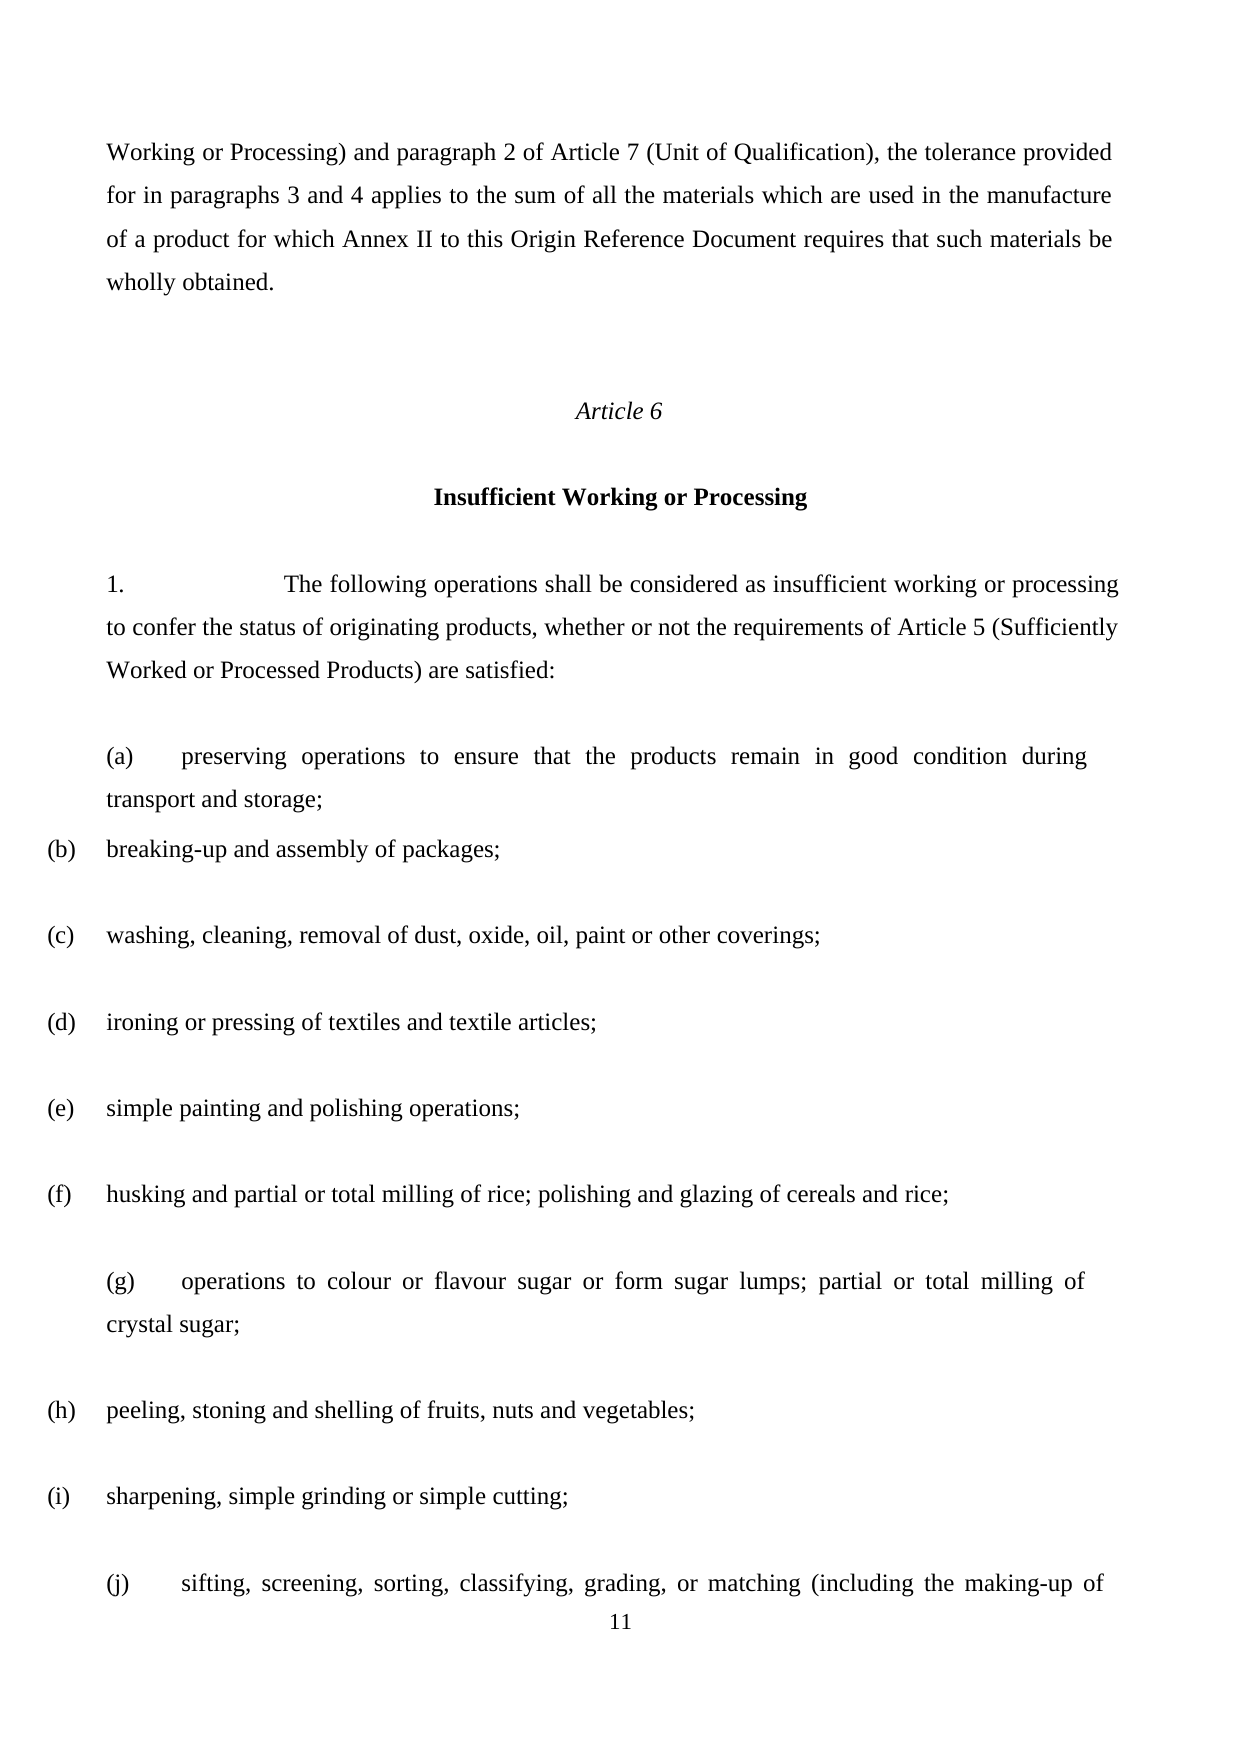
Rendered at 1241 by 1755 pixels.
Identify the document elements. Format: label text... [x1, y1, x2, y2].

list The following operations shall be considered as insufficient working or processing to confer the status of originating products, whether or not the requirements of Article 5 (Sufficiently Worked or Processed Products) are satisfied: [106, 569, 1120, 684]
list sifting, screening, sorting, classifying, grading, or matching (including the making-up of [106, 1568, 1105, 1596]
list sharpening, simple grinding or simple cutting; [47, 1481, 1134, 1510]
text Article 6 [146, 396, 1094, 425]
list ironing or pressing of textiles and textile articles; [47, 1007, 1134, 1036]
list breaking-up and assembly of packages; [47, 834, 1134, 863]
list husking and partial or total milling of rice; polishing and glazing of cereals and rice; [47, 1179, 1134, 1208]
list preserving operations to ensure that the products remain in good condition during transport and storage; [106, 741, 1088, 813]
list simple painting and polishing operations; [47, 1093, 1134, 1122]
text Insufficient Working or Processing [147, 482, 1094, 511]
list washing, cleaning, removal of dust, oxide, oil, paint or other coverings; [47, 921, 1134, 949]
list operations to colour or flavour sugar or form sugar lumps; partial or total milling of crystal sugar; [106, 1266, 1086, 1338]
list Working or Processing) and paragraph 2 of Article 7 (Unit of Qualification), the tolerance provided for in paragraphs 3 and 4 applies to the sum of all the materials which are used in the manufacture of a product for which Annex II to this Origin Reference Document requires that such materials be wholly obtained. [106, 137, 1114, 296]
list peeling, stoning and shelling of fruits, nuts and vegetables; [47, 1395, 1134, 1424]
